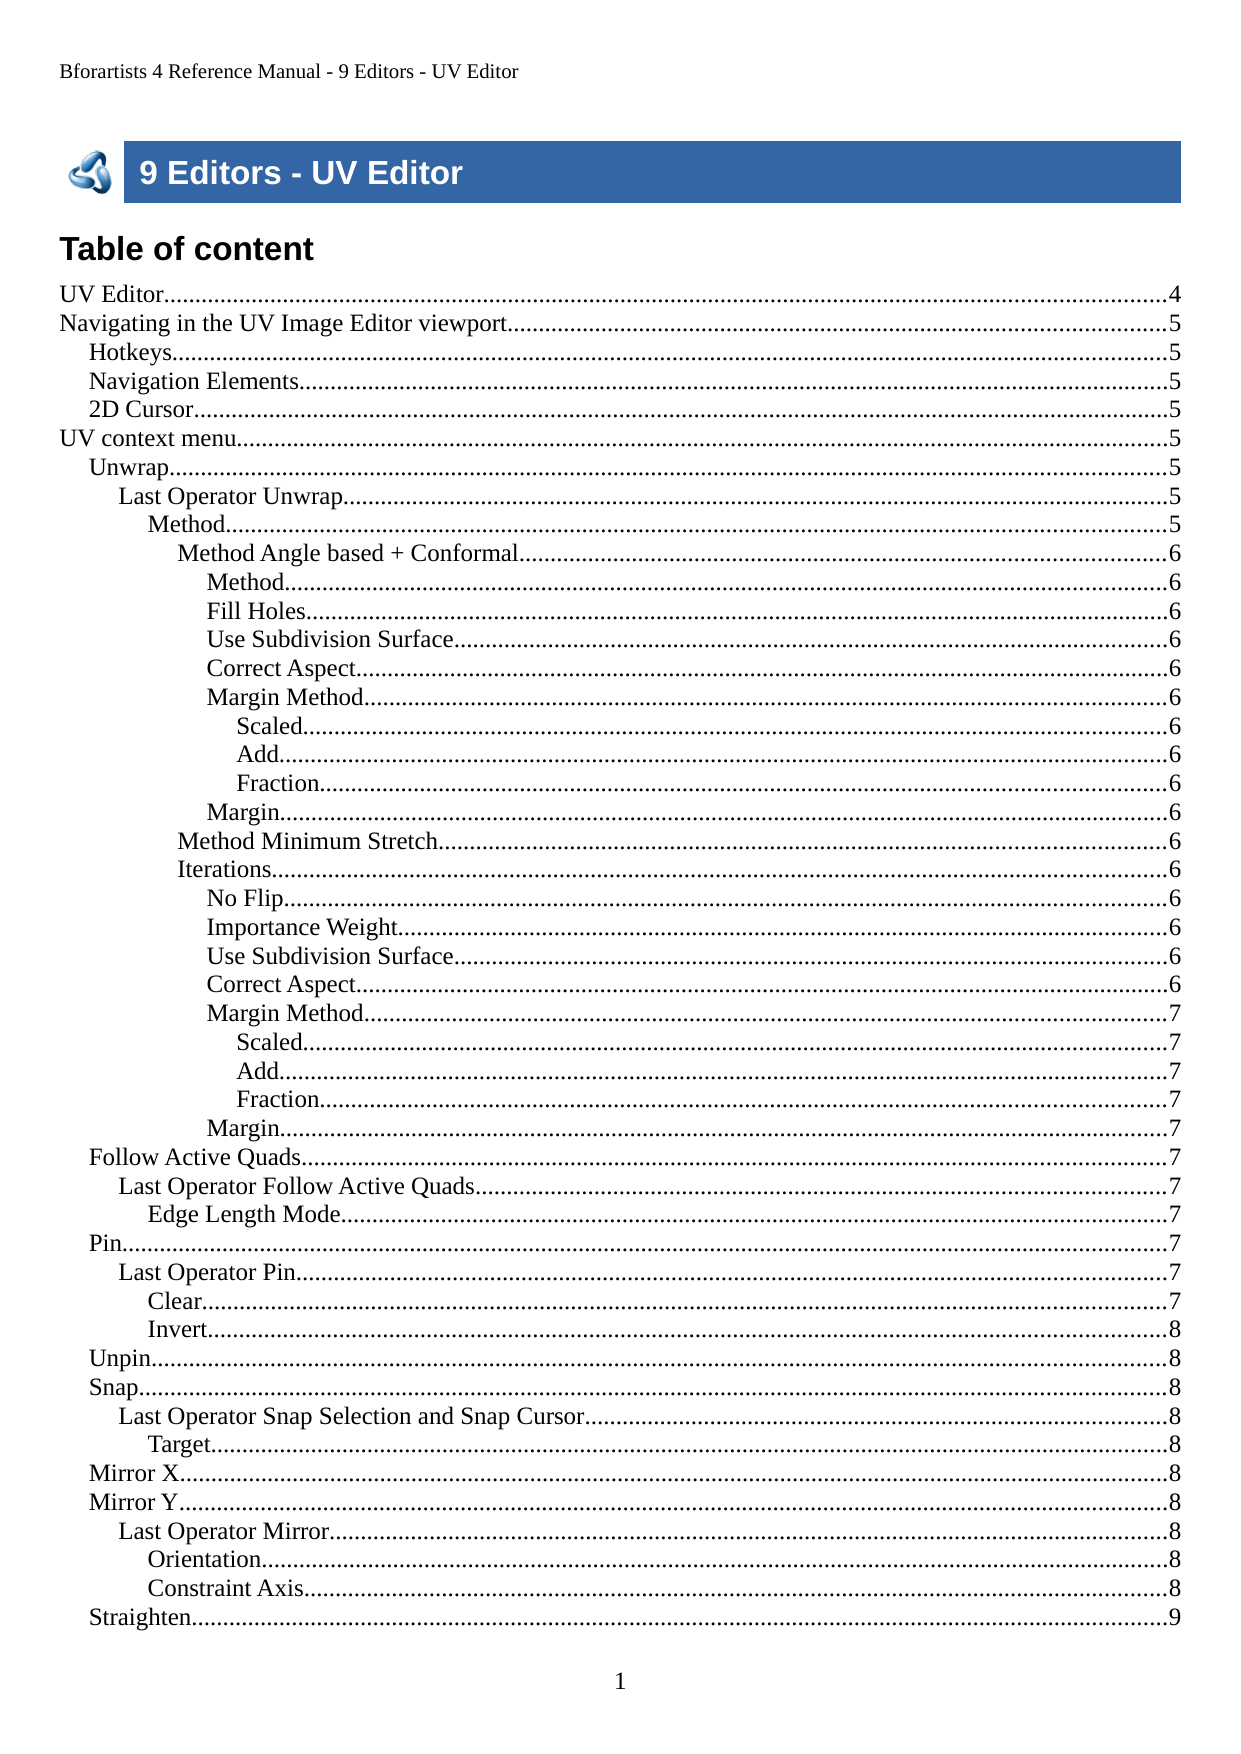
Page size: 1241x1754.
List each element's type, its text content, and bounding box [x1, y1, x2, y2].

picture [65, 147, 114, 197]
text UV Editor 4 [59, 279, 1181, 308]
text Last Operator Mirror 8 [118, 1516, 1181, 1544]
text Margin 7 [206, 1113, 1181, 1142]
table_header 9 Editors - UV Editor [124, 141, 1181, 203]
text Importance Weight 6 [206, 912, 1181, 941]
text Last Operator Unwrap 5 [118, 481, 1181, 509]
text Method 5 [147, 509, 1181, 538]
text Last Operator Follow Active Quads 7 [118, 1171, 1181, 1199]
text Use Subdivision Surface 6 [206, 941, 1181, 969]
text Snap 8 [88, 1372, 1181, 1401]
text Unwrap 5 [88, 452, 1181, 481]
text Iterations 6 [177, 854, 1181, 883]
text Method Minimum Stretch 6 [177, 826, 1181, 854]
text Margin 6 [206, 797, 1181, 826]
text Target 8 [147, 1429, 1181, 1458]
text Correct Aspect 6 [206, 969, 1181, 998]
text Margin Method 6 [206, 682, 1181, 711]
text Pin 7 [88, 1228, 1181, 1257]
text Last Operator Snap Selection and Snap Cursor 8 [118, 1401, 1181, 1429]
text Hotkeys 5 [88, 337, 1181, 366]
text Scaled 6 [236, 711, 1181, 739]
text Last Operator Pin 7 [118, 1257, 1181, 1286]
text Method Angle based + Conformal 6 [177, 538, 1181, 567]
text Method 6 [206, 567, 1181, 596]
text Edge Length Mode 7 [147, 1199, 1181, 1228]
text Fraction 6 [236, 768, 1181, 797]
text No Flip 6 [206, 883, 1181, 912]
text Follow Active Quads 7 [88, 1142, 1181, 1171]
text Correct Aspect 6 [206, 653, 1181, 682]
text Unpin 8 [88, 1343, 1181, 1372]
text Navigation Elements 5 [88, 366, 1181, 394]
text Scaled 7 [236, 1027, 1181, 1056]
text UV context menu 5 [59, 423, 1181, 452]
text Fill Holes 6 [206, 596, 1181, 624]
text Navigating in the UV Image Editor viewport 5 [59, 308, 1181, 337]
text Constraint Axis 8 [147, 1573, 1181, 1602]
subtitle Table of content [59, 228, 1181, 267]
table_header [59, 141, 124, 203]
text Margin Method 7 [206, 998, 1181, 1027]
text Mirror X 8 [88, 1458, 1181, 1487]
text Mirror Y 8 [88, 1487, 1181, 1516]
text 2D Cursor 5 [88, 394, 1181, 423]
text Orientation 8 [147, 1544, 1181, 1573]
text Straighten 9 [88, 1602, 1181, 1631]
text Clear 7 [147, 1286, 1181, 1314]
text Add 6 [236, 739, 1181, 768]
text Fraction 7 [236, 1084, 1181, 1113]
text Add 7 [236, 1056, 1181, 1084]
text Invert 8 [147, 1314, 1181, 1343]
text Use Subdivision Surface 6 [206, 624, 1181, 653]
